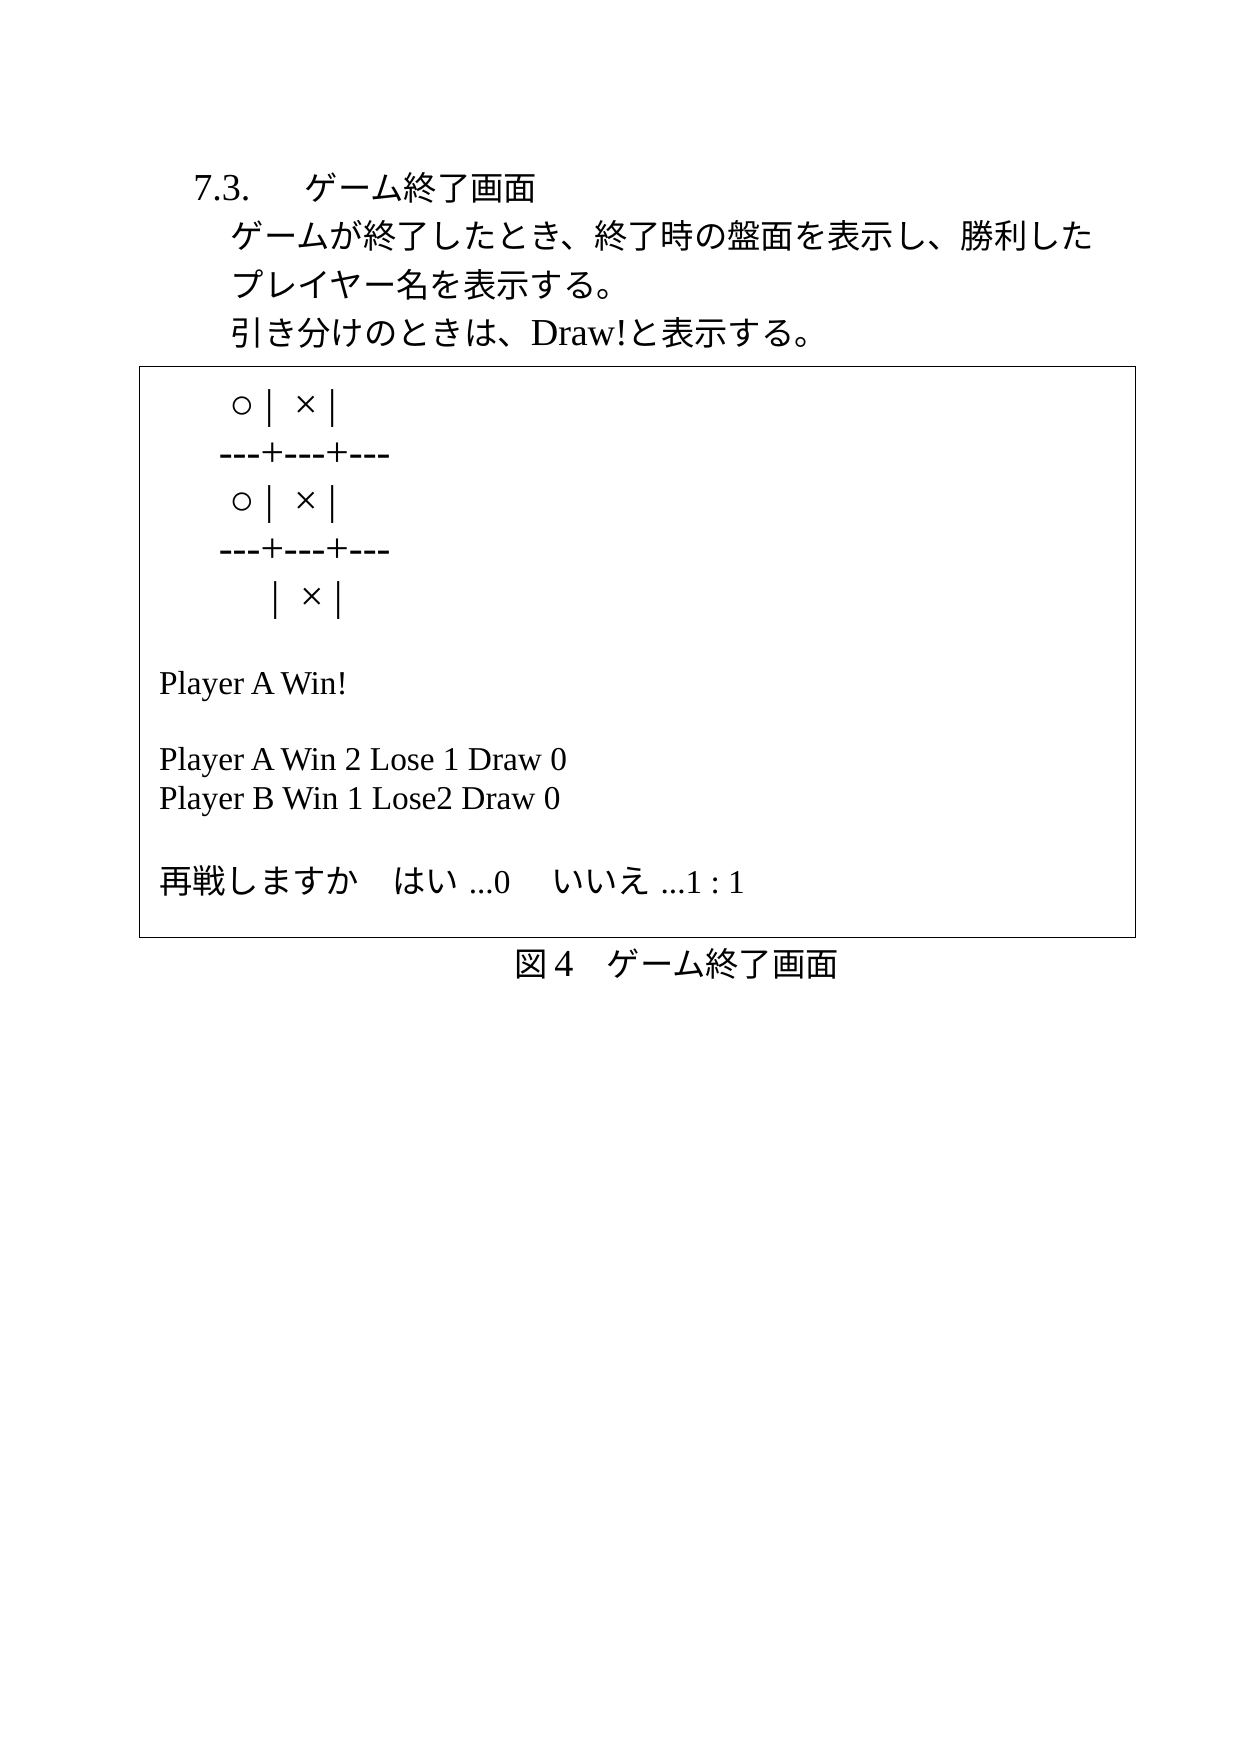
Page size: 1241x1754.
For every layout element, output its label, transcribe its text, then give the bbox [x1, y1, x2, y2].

list 図4 ゲーム終了画面 [193, 367, 1122, 937]
list ゲーム終了画面 [193, 162, 1122, 210]
list ゲームが終了したとき、終了時の盤面を表示し、勝利したプレイヤー名を表示する。 [193, 210, 1122, 307]
list 図4 ゲーム終了画面 [193, 355, 1122, 366]
list 図4 ゲーム終了画面 [193, 938, 1122, 986]
list 引き分けのときは、Draw!と表示する。 [193, 307, 1122, 355]
